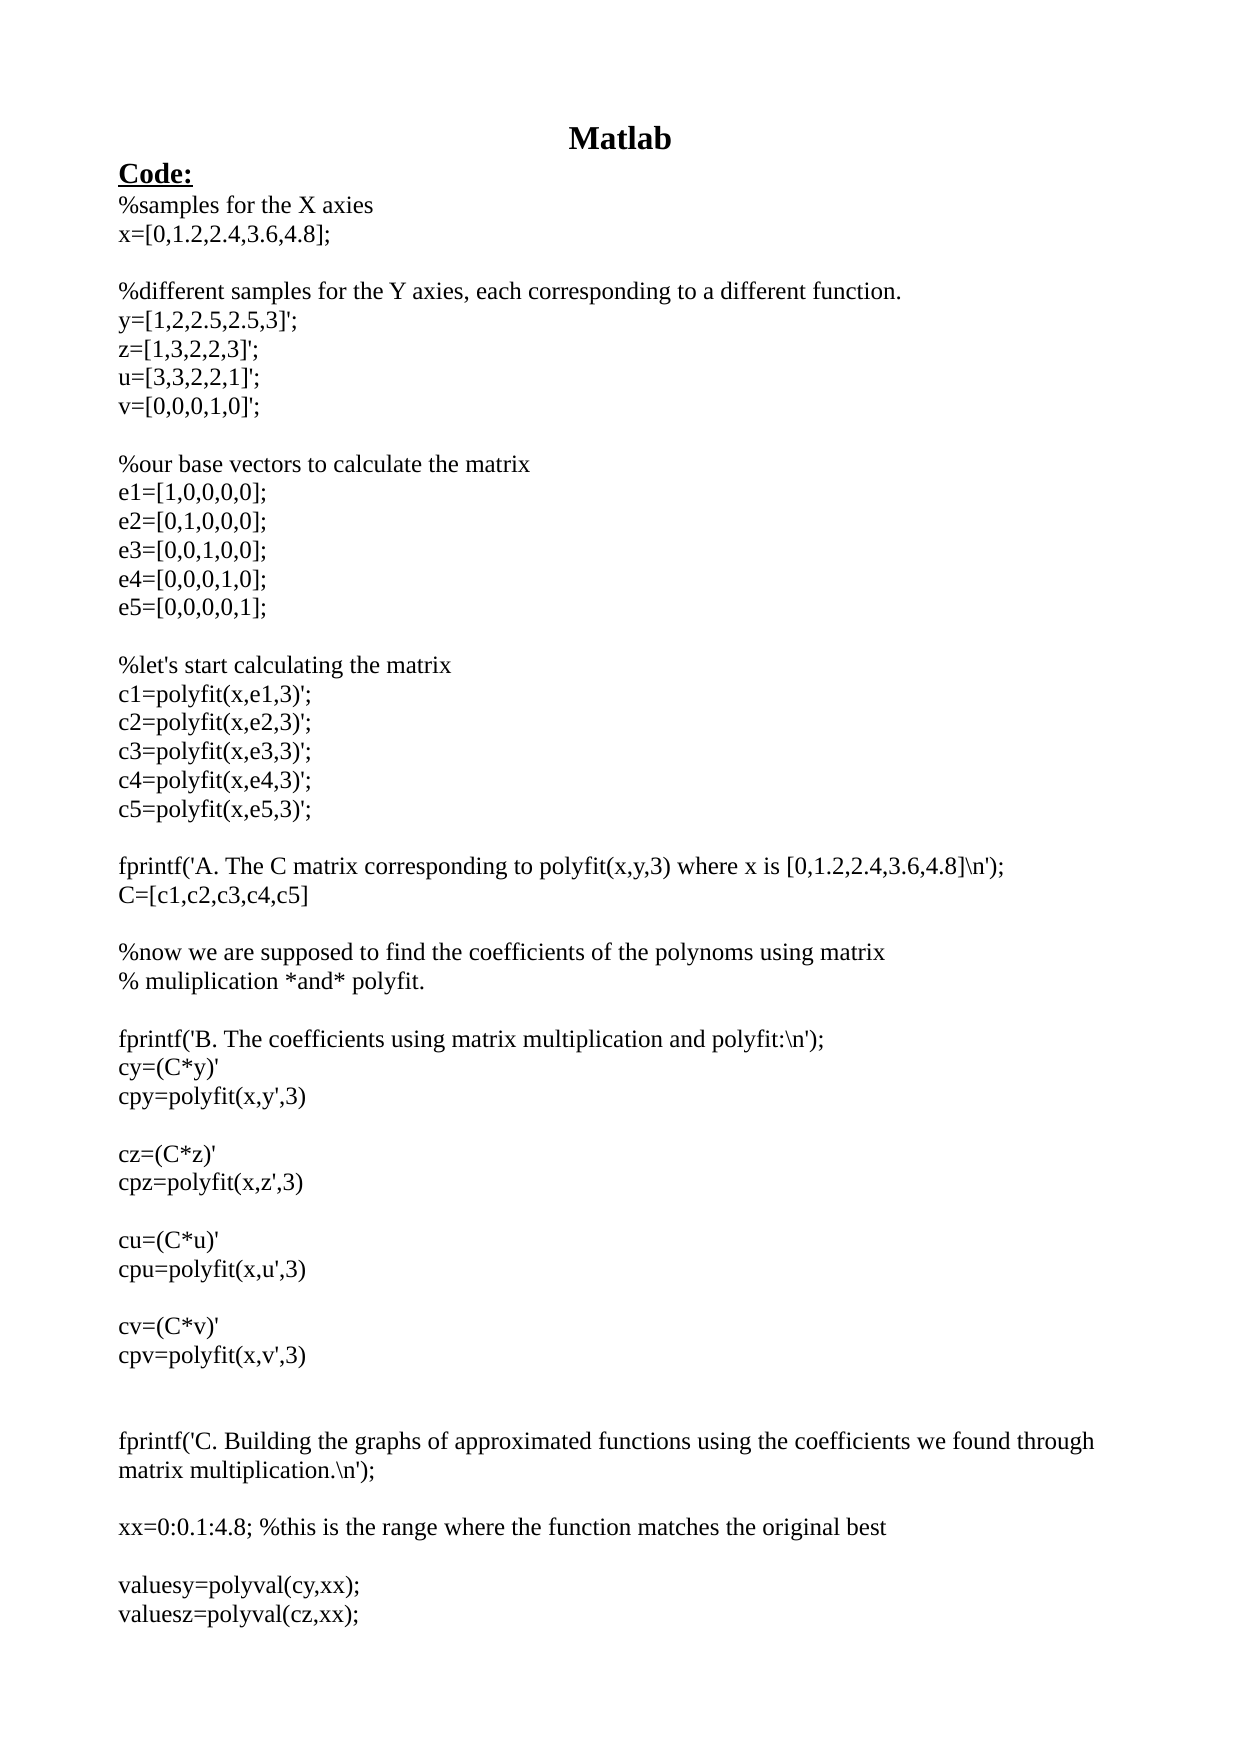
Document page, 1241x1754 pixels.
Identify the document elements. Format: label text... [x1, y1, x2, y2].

text fprintf('C. Building the graphs of approximated functions using the coefficients we found through matrix multiplication.\n'); [118, 1426, 1122, 1484]
text xx=0:0.1:4.8; %this is the range where the function matches the original best [118, 1512, 1122, 1541]
text fprintf('B. The coefficients using matrix multiplication and polyfit:\n'); [118, 1024, 1122, 1052]
text e2=[0,1,0,0,0]; [118, 506, 1122, 535]
text cpv=polyfit(x,v',3) [118, 1340, 1122, 1369]
text c1=polyfit(x,e1,3)'; [118, 679, 1122, 707]
text %our base vectors to calculate the matrix [118, 449, 1122, 477]
text cpu=polyfit(x,u',3) [118, 1254, 1122, 1282]
text c3=polyfit(x,e3,3)'; [118, 736, 1122, 765]
text %let's start calculating the matrix [118, 650, 1122, 679]
text e4=[0,0,0,1,0]; [118, 564, 1122, 592]
text fprintf('A. The C matrix corresponding to polyfit(x,y,3) where x is [0,1.2,2.4,3.6,4.8]\n'); [118, 851, 1122, 880]
text c2=polyfit(x,e2,3)'; [118, 707, 1122, 736]
text e1=[1,0,0,0,0]; [118, 477, 1122, 506]
text %samples for the X axies [118, 190, 1122, 219]
text c4=polyfit(x,e4,3)'; [118, 765, 1122, 794]
text valuesy=polyval(cy,xx); [118, 1570, 1122, 1599]
text v=[0,0,0,1,0]'; [118, 391, 1122, 420]
text cu=(C*u)' [118, 1225, 1122, 1254]
text u=[3,3,2,2,1]'; [118, 362, 1122, 391]
text cz=(C*z)' [118, 1139, 1122, 1167]
text cv=(C*v)' [118, 1311, 1122, 1340]
text cpy=polyfit(x,y',3) [118, 1081, 1122, 1110]
text y=[1,2,2.5,2.5,3]'; [118, 305, 1122, 334]
text x=[0,1.2,2.4,3.6,4.8]; [118, 219, 1122, 247]
text C=[c1,c2,c3,c4,c5] [118, 880, 1122, 909]
text %different samples for the Y axies, each corresponding to a different function. [118, 276, 1122, 305]
text e5=[0,0,0,0,1]; [118, 592, 1122, 621]
text e3=[0,0,1,0,0]; [118, 535, 1122, 564]
text cy=(C*y)' [118, 1052, 1122, 1081]
text % muliplication *and* polyfit. [118, 966, 1122, 995]
text Code: [118, 156, 1122, 190]
text cpz=polyfit(x,z',3) [118, 1167, 1122, 1196]
text c5=polyfit(x,e5,3)'; [118, 794, 1122, 822]
text %now we are supposed to find the coefficients of the polynoms using matrix [118, 937, 1122, 966]
text valuesz=polyval(cz,xx); [118, 1599, 1122, 1627]
text z=[1,3,2,2,3]'; [118, 334, 1122, 362]
text Matlab [118, 118, 1122, 156]
